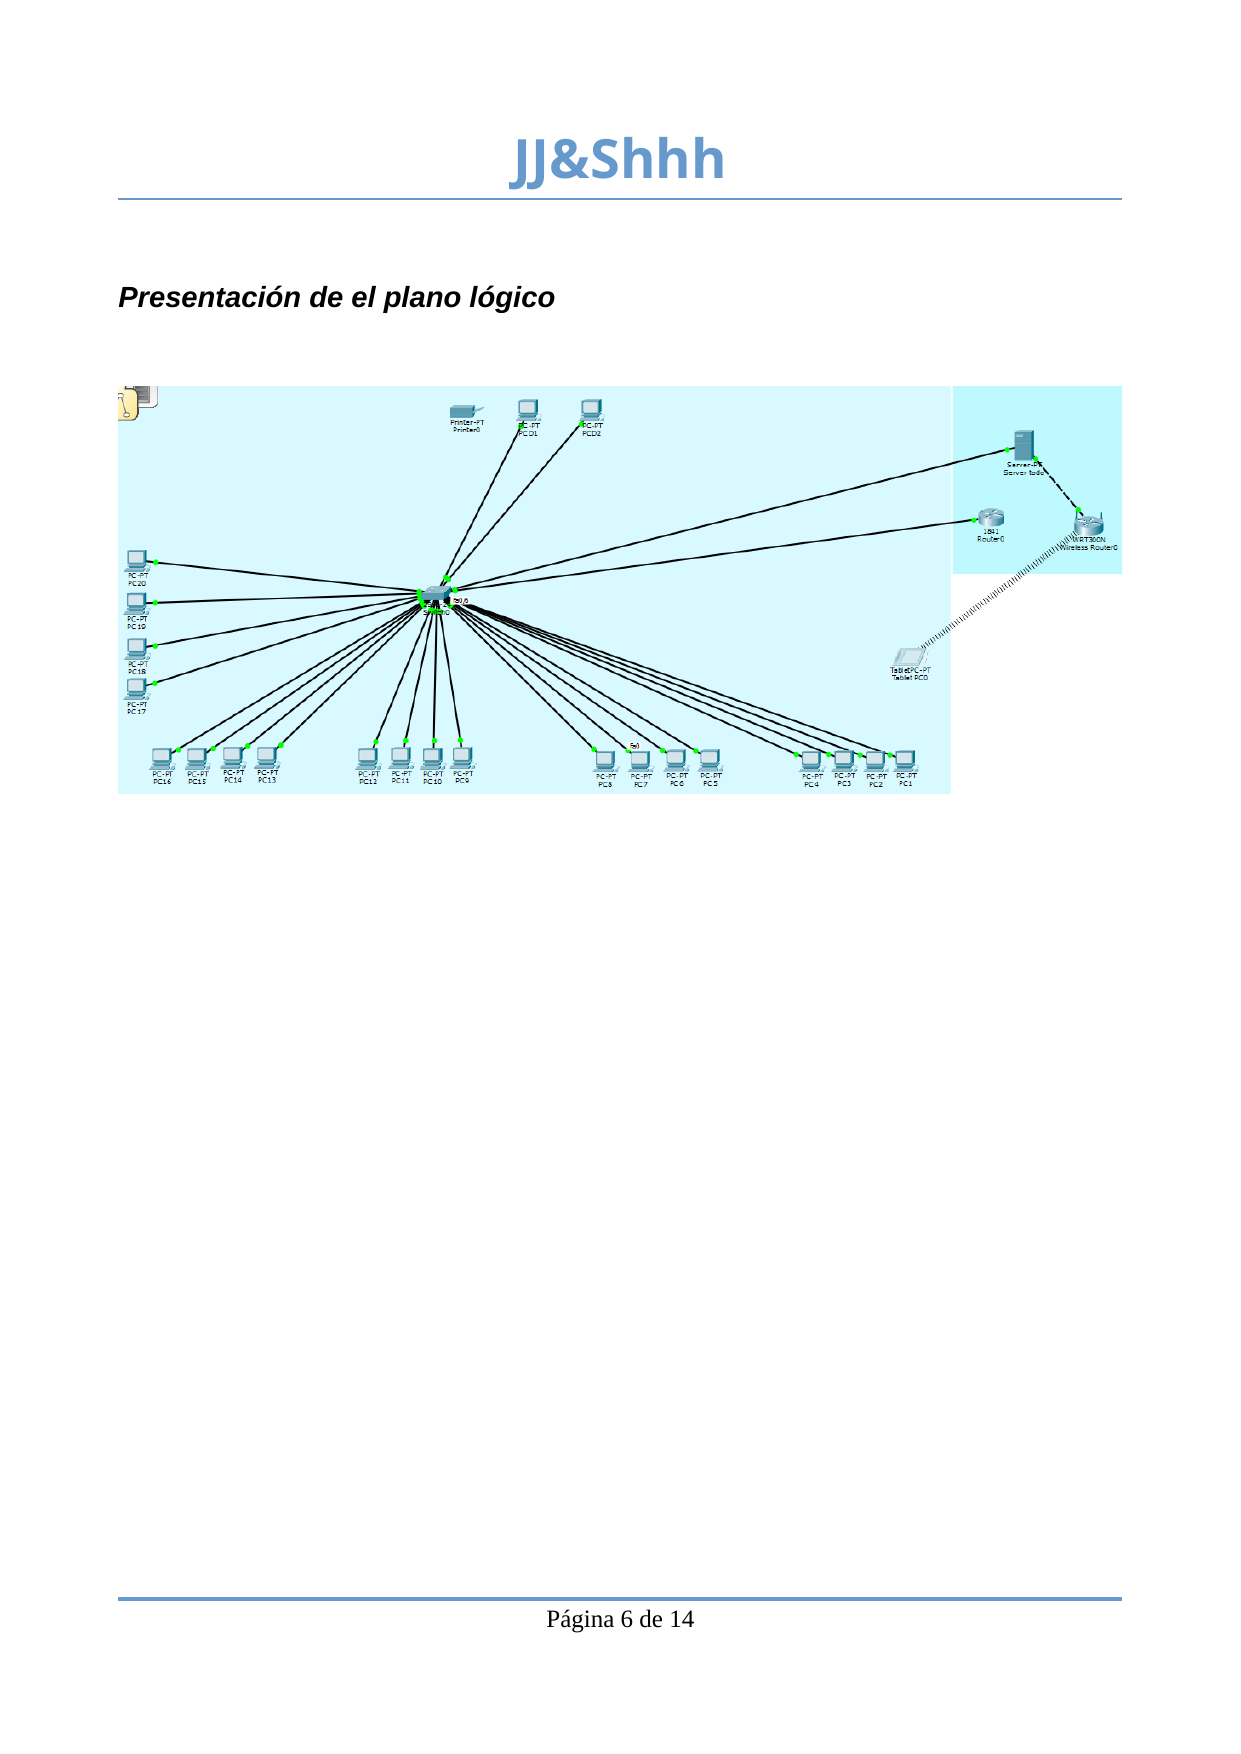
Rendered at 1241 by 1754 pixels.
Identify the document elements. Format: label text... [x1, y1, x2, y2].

picture [118, 386, 1123, 794]
text Presentación de el plano lógico [118, 279, 1122, 313]
